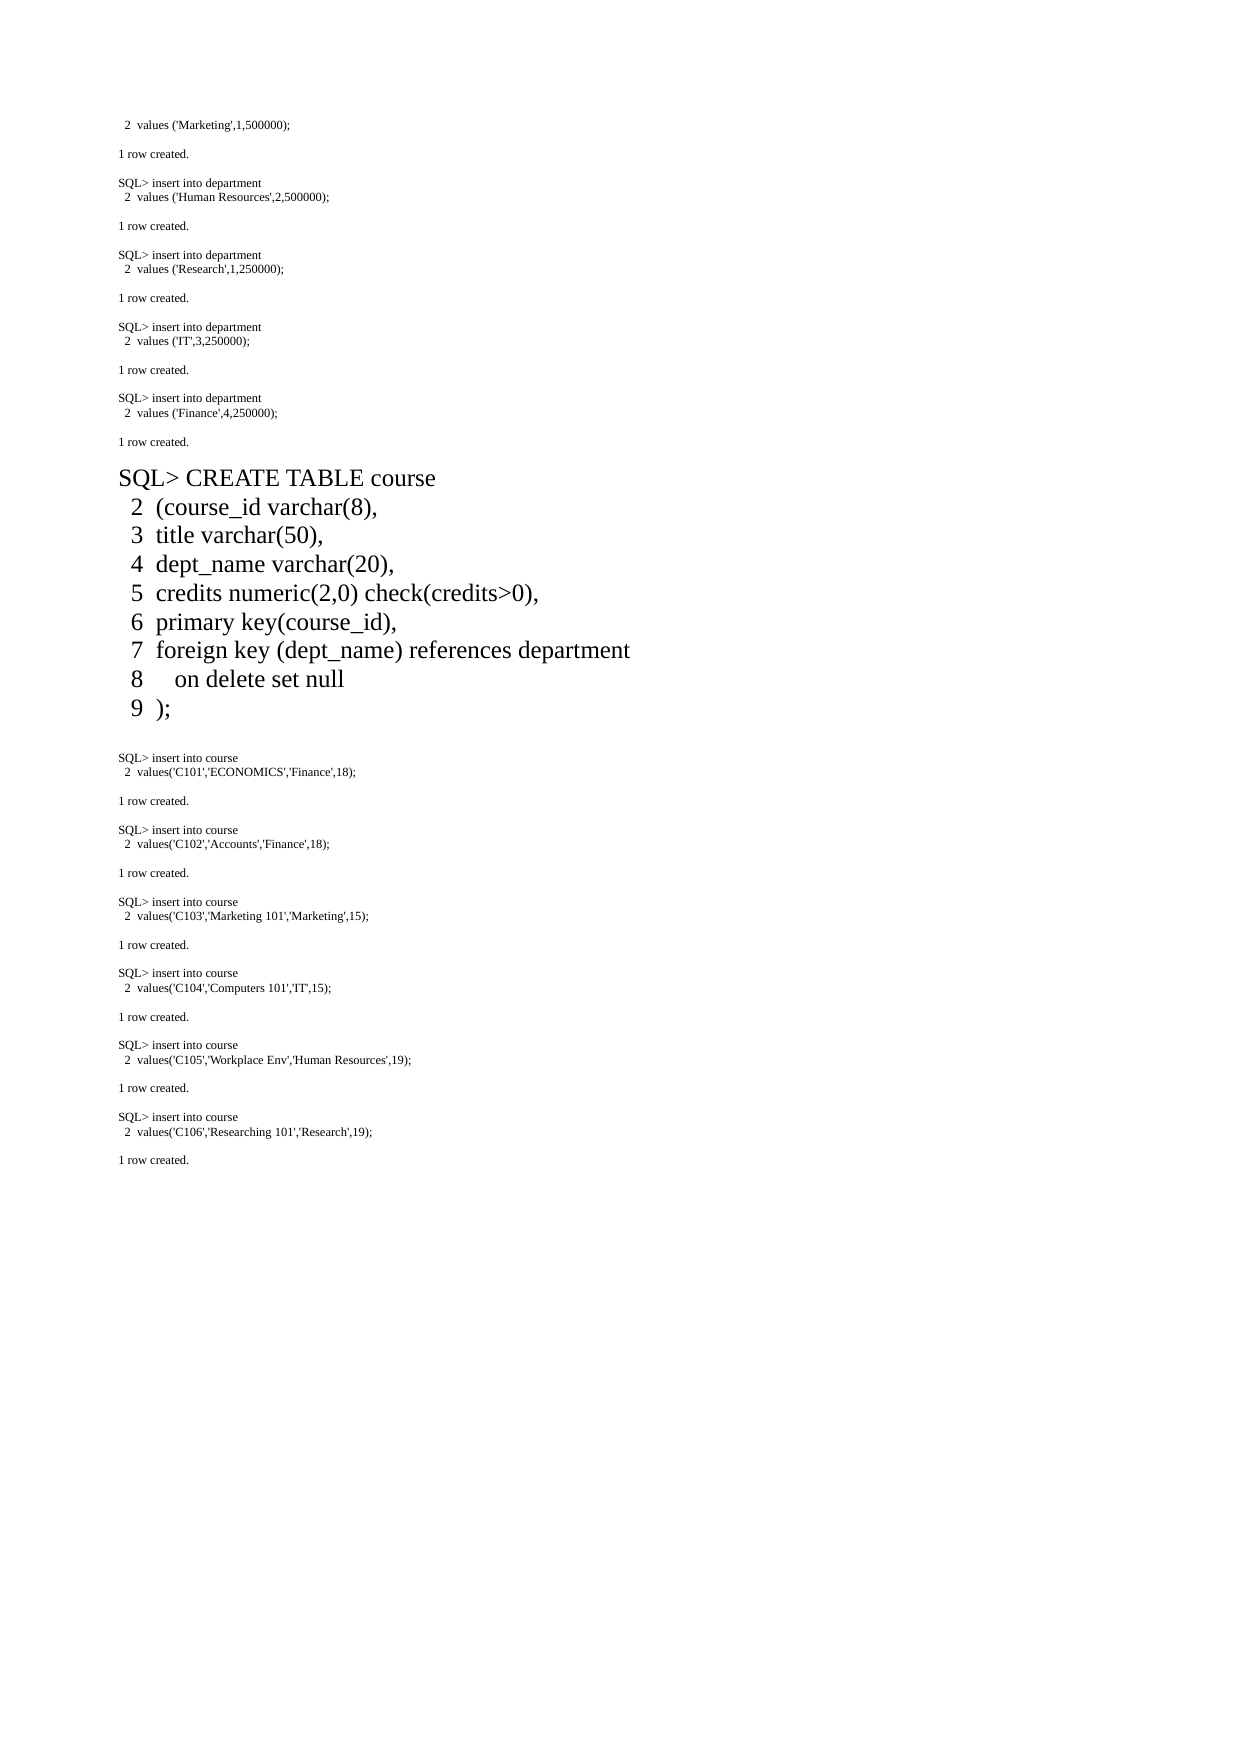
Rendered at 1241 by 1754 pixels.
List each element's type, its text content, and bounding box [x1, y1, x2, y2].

text 1 row created. [118, 1153, 1122, 1167]
text 6 primary key(course_id), [118, 607, 1122, 636]
text 1 row created. [118, 1009, 1122, 1024]
text 1 row created. [118, 434, 1122, 449]
text 2 values('C101','ECONOMICS','Finance',18); [118, 765, 1122, 779]
text 9 ); [118, 693, 1122, 722]
text SQL> CREATE TABLE course [118, 463, 1122, 492]
text 2 values('C105','Workplace Env','Human Resources',19); [118, 1052, 1122, 1067]
text SQL> insert into course [118, 751, 1122, 765]
text 2 values ('Marketing',1,500000); [118, 118, 1122, 132]
text SQL> insert into course [118, 894, 1122, 909]
text 2 values('C102','Accounts','Finance',18); [118, 837, 1122, 851]
text 8 on delete set null [118, 664, 1122, 693]
text SQL> insert into course [118, 1110, 1122, 1124]
text SQL> insert into course [118, 822, 1122, 837]
text 2 (course_id varchar(8), [118, 492, 1122, 521]
text 2 values('C106','Researching 101','Research',19); [118, 1124, 1122, 1139]
text 2 values ('IT',3,250000); [118, 334, 1122, 348]
text 2 values ('Research',1,250000); [118, 262, 1122, 276]
text 2 values('C104','Computers 101','IT',15); [118, 981, 1122, 995]
text 1 row created. [118, 1081, 1122, 1096]
text SQL> insert into department [118, 319, 1122, 334]
text SQL> insert into department [118, 247, 1122, 262]
text 4 dept_name varchar(20), [118, 549, 1122, 578]
text 1 row created. [118, 362, 1122, 377]
text SQL> insert into course [118, 1038, 1122, 1052]
text 7 foreign key (dept_name) references department [118, 636, 1122, 664]
text 1 row created. [118, 291, 1122, 305]
text 1 row created. [118, 866, 1122, 880]
text SQL> insert into department [118, 391, 1122, 406]
text 1 row created. [118, 219, 1122, 233]
text 1 row created. [118, 937, 1122, 952]
text 2 values ('Finance',4,250000); [118, 406, 1122, 420]
text 2 values ('Human Resources',2,500000); [118, 190, 1122, 204]
text SQL> insert into course [118, 966, 1122, 981]
text 5 credits numeric(2,0) check(credits>0), [118, 578, 1122, 607]
text 1 row created. [118, 147, 1122, 161]
text 1 row created. [118, 794, 1122, 808]
text 3 title varchar(50), [118, 521, 1122, 549]
text 2 values('C103','Marketing 101','Marketing',15); [118, 909, 1122, 923]
text SQL> insert into department [118, 176, 1122, 190]
